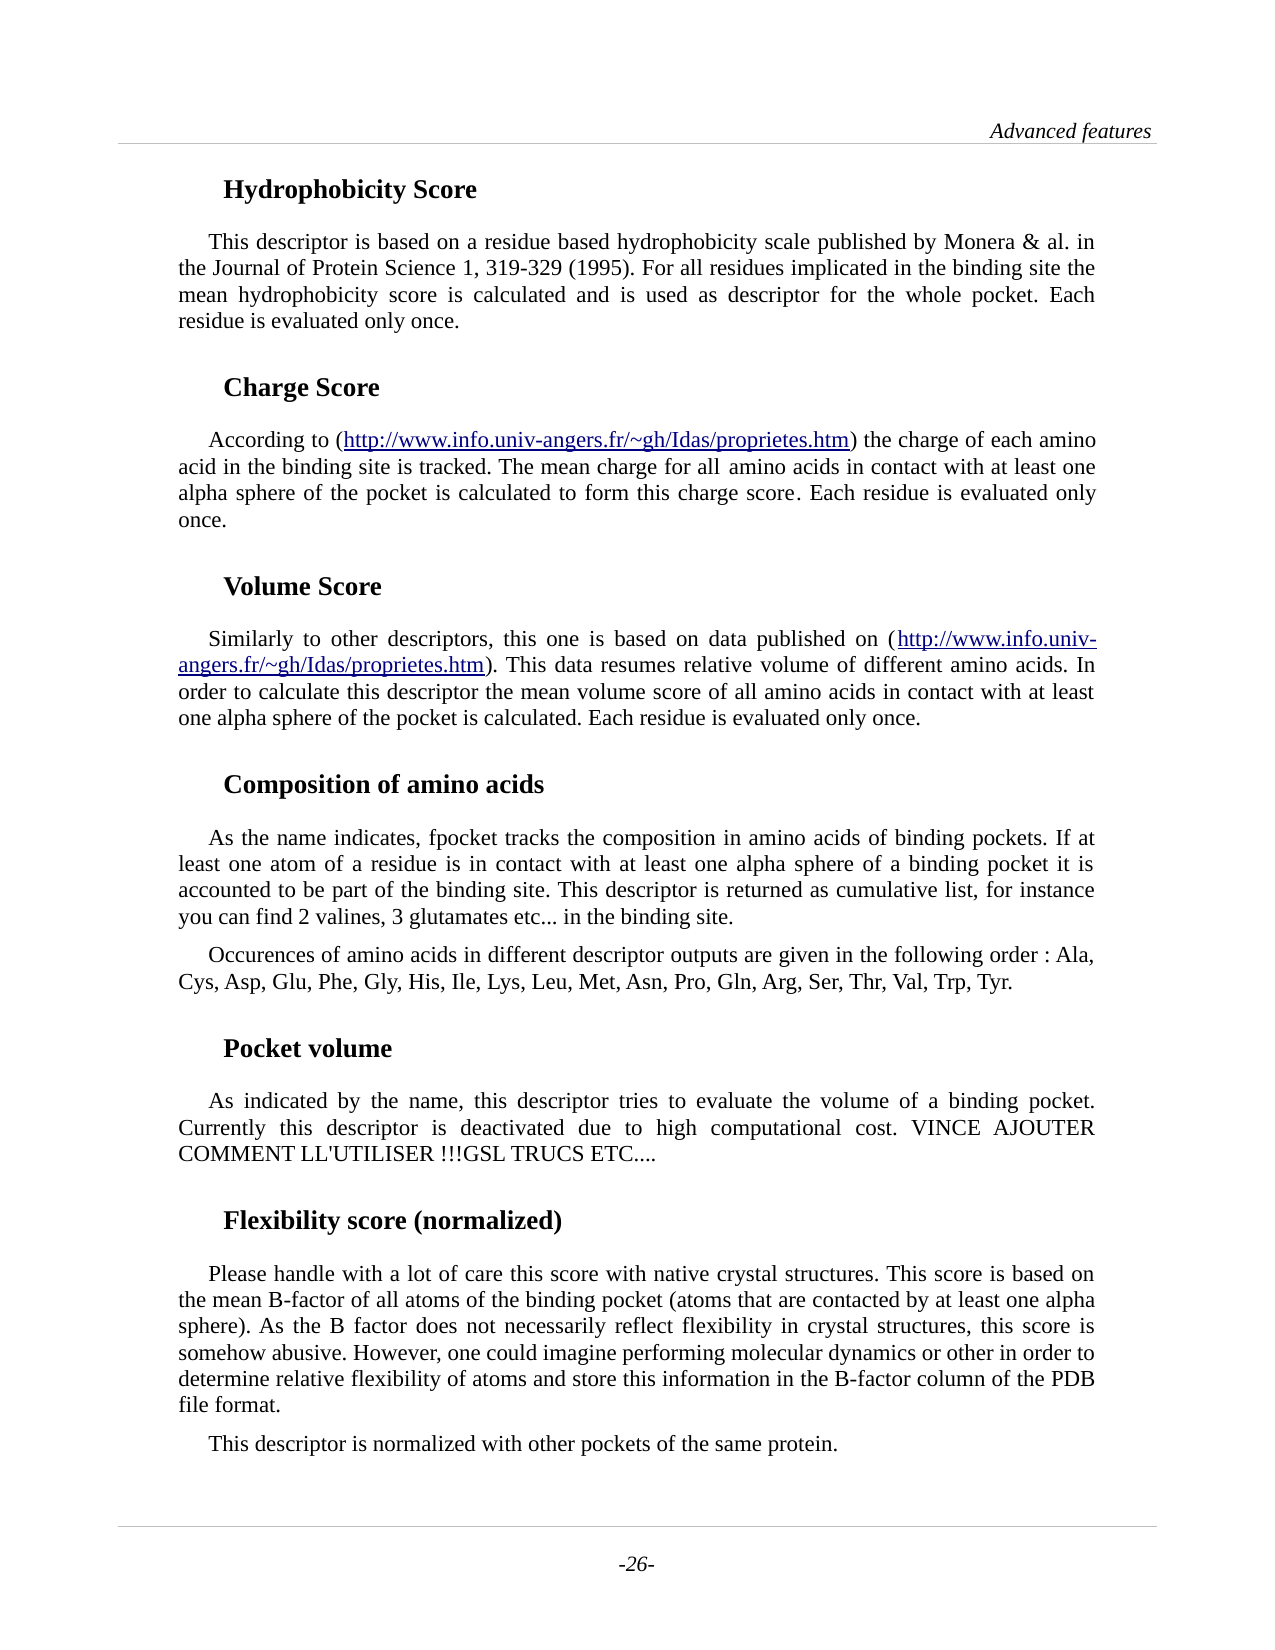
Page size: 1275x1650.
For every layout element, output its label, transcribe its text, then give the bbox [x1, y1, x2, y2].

text According to (http://www.info.univ-angers.fr/~gh/Idas/proprietes.htm) the charge of each amino acid in the binding site is tracked. The mean charge for all amino acids in contact with at least one alpha sphere of the pocket is calculated to form this charge score. Each residue is evaluated only once. [178, 427, 1097, 532]
text Please handle with a lot of care this score with native crystal structures. This score is based on the mean B-factor of all atoms of the binding pocket (atoms that are contacted by at least one alpha sphere). As the B factor does not necessarily reflect flexibility in crystal structures, this score is somehow abusive. However, one could imagine performing molecular dynamics or other in order to determine relative flexibility of atoms and store this information in the B-factor column of the PDB file format. [178, 1259, 1097, 1418]
subtitle Volume Score [223, 570, 1157, 601]
text Occurences of amino acids in different descriptor outputs are given in the following order : Ala, Cys, Asp, Glu, Phe, Gly, His, Ile, Lys, Leu, Met, Asn, Pro, Gln, Arg, Ser, Thr, Val, Trp, Tyr. [178, 942, 1097, 994]
subtitle Charge Score [223, 371, 1157, 403]
text Similarly to other descriptors, this one is based on data published on (http://www.info.univ-angers.fr/~gh/Idas/proprietes.htm). This data resumes relative volume of different amino acids. In order to calculate this descriptor the mean volume score of all amino acids in contact with at least one alpha sphere of the pocket is calculated. Each residue is evaluated only once. [178, 625, 1097, 731]
subtitle Flexibility score (normalized) [223, 1204, 1157, 1236]
subtitle Pocket volume [223, 1032, 1157, 1063]
text As indicated by the name, this descriptor tries to evaluate the volume of a binding pocket. Currently this descriptor is deactivated due to high computational cost. VINCE AJOUTER COMMENT LL'UTILISER !!!GSL TRUCS ETC.... [178, 1087, 1097, 1166]
text This descriptor is based on a residue based hydrophobicity scale published by Monera & al. in the Journal of Protein Science 1, 319-329 (1995). For all residues implicated in the binding site the mean hydrophobicity score is calculated and is used as descriptor for the whole pocket. Each residue is evaluated only once. [178, 228, 1097, 333]
subtitle Hydrophobicity Score [223, 173, 1157, 204]
text As the name indicates, fpocket tracks the composition in amino acids of binding pockets. If at least one atom of a residue is in contact with at least one alpha sphere of a binding pocket it is accounted to be part of the binding site. This descriptor is returned as cumulative list, for instance you can find 2 valines, 3 glutamates etc... in the binding site. [178, 824, 1097, 929]
subtitle Composition of amino acids [223, 768, 1157, 800]
text This descriptor is normalized with other pockets of the same protein. [178, 1430, 1097, 1457]
